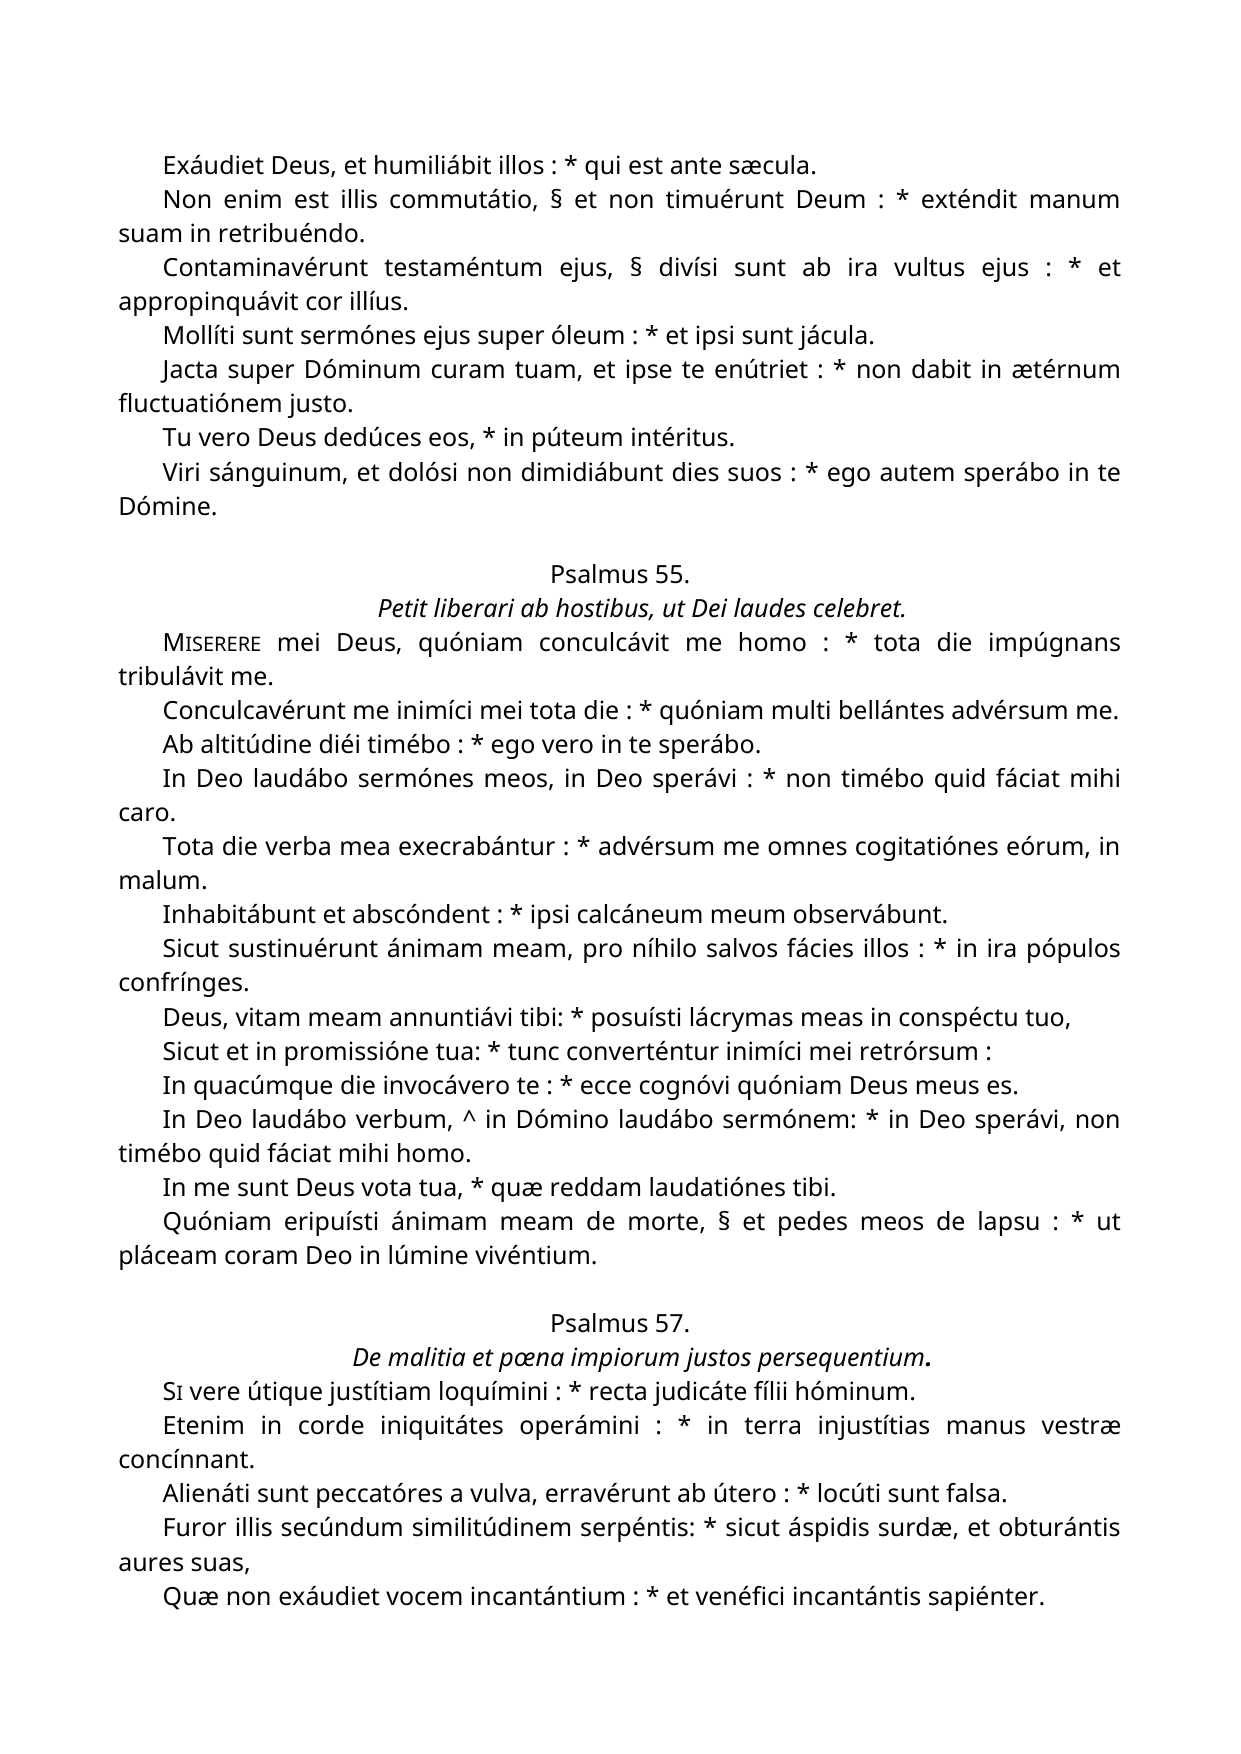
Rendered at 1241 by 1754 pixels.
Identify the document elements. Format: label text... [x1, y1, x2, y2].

text De malitia et pœna impiorum justos persequentium. [118, 1340, 1122, 1374]
text Sicut sustinuérunt ánimam meam, pro níhilo salvos fácies illos : * in ira pópulos confrínges. [118, 931, 1122, 999]
text Inhabitábunt et abscóndent : * ipsi calcáneum meum observábunt. [118, 897, 1122, 931]
text Tota die verba mea execrabántur : * advérsum me omnes cogitatiónes eórum, in malum. [118, 829, 1122, 897]
text Sicut et in promissióne tua: * tunc converténtur inimíci mei retrórsum : [118, 1033, 1122, 1067]
text Alienáti sunt peccatóres a vulva, erravérunt ab útero : * locúti sunt falsa. [118, 1476, 1122, 1510]
text Ab altitúdine diéi timébo : * ego vero in te sperábo. [118, 727, 1122, 761]
text Tu vero Deus dedúces eos, * in púteum intéritus. [118, 420, 1122, 454]
text In me sunt Deus vota tua, * quæ reddam laudatiónes tibi. [118, 1169, 1122, 1203]
text Conculcavérunt me inimíci mei tota die : * quóniam multi bellántes advérsum me. [118, 693, 1122, 727]
text Jacta super Dóminum curam tuam, et ipse te enútriet : * non dabit in ætérnum fluctuatiónem justo. [118, 352, 1122, 420]
text Non enim est illis commutátio, § et non timuérunt Deum : * exténdit manum suam in retribuéndo. [118, 182, 1122, 250]
text Quæ non exáudiet vocem incantántium : * et venéfici incantántis sapiénter. [118, 1578, 1122, 1612]
text Petit liberari ab hostibus, ut Dei laudes celebret. [118, 590, 1122, 624]
text Quóniam eripuísti ánimam meam de morte, § et pedes meos de lapsu : * ut pláceam coram Deo in lúmine vivéntium. [118, 1203, 1122, 1272]
text Exáudiet Deus, et humiliábit illos : * qui est ante sæcula. [118, 148, 1122, 182]
text Mollíti sunt sermónes ejus super óleum : * et ipsi sunt jácula. [118, 318, 1122, 352]
text Psalmus 55. [118, 556, 1122, 590]
text In Deo laudábo verbum, ^ in Dómino laudábo sermónem: * in Deo sperávi, non timébo quid fáciat mihi homo. [118, 1101, 1122, 1169]
text Viri sánguinum, et dolósi non dimidiábunt dies suos : * ego autem sperábo in te Dómine. [118, 454, 1122, 522]
text Psalmus 57. [118, 1306, 1122, 1340]
text In Deo laudábo sermónes meos, in Deo sperávi : * non timébo quid fáciat mihi caro. [118, 761, 1122, 829]
text Si vere útique justítiam loquímini : * recta judicáte fílii hóminum. [118, 1374, 1122, 1408]
text Deus, vitam meam annuntiávi tibi: * posuísti lácrymas meas in conspéctu tuo, [118, 999, 1122, 1033]
text In quacúmque die invocávero te : * ecce cognóvi quóniam Deus meus es. [118, 1067, 1122, 1101]
text Furor illis secúndum similitúdinem serpéntis: * sicut áspidis surdæ, et obturántis aures suas, [118, 1510, 1122, 1578]
text Miserere mei Deus, quóniam conculcávit me homo : * tota die impúgnans tribulávit me. [118, 624, 1122, 693]
text Contaminavérunt testaméntum ejus, § divísi sunt ab ira vultus ejus : * et appropinquávit cor illíus. [118, 250, 1122, 318]
text Etenim in corde iniquitátes operámini : * in terra injustítias manus vestræ concínnant. [118, 1408, 1122, 1476]
